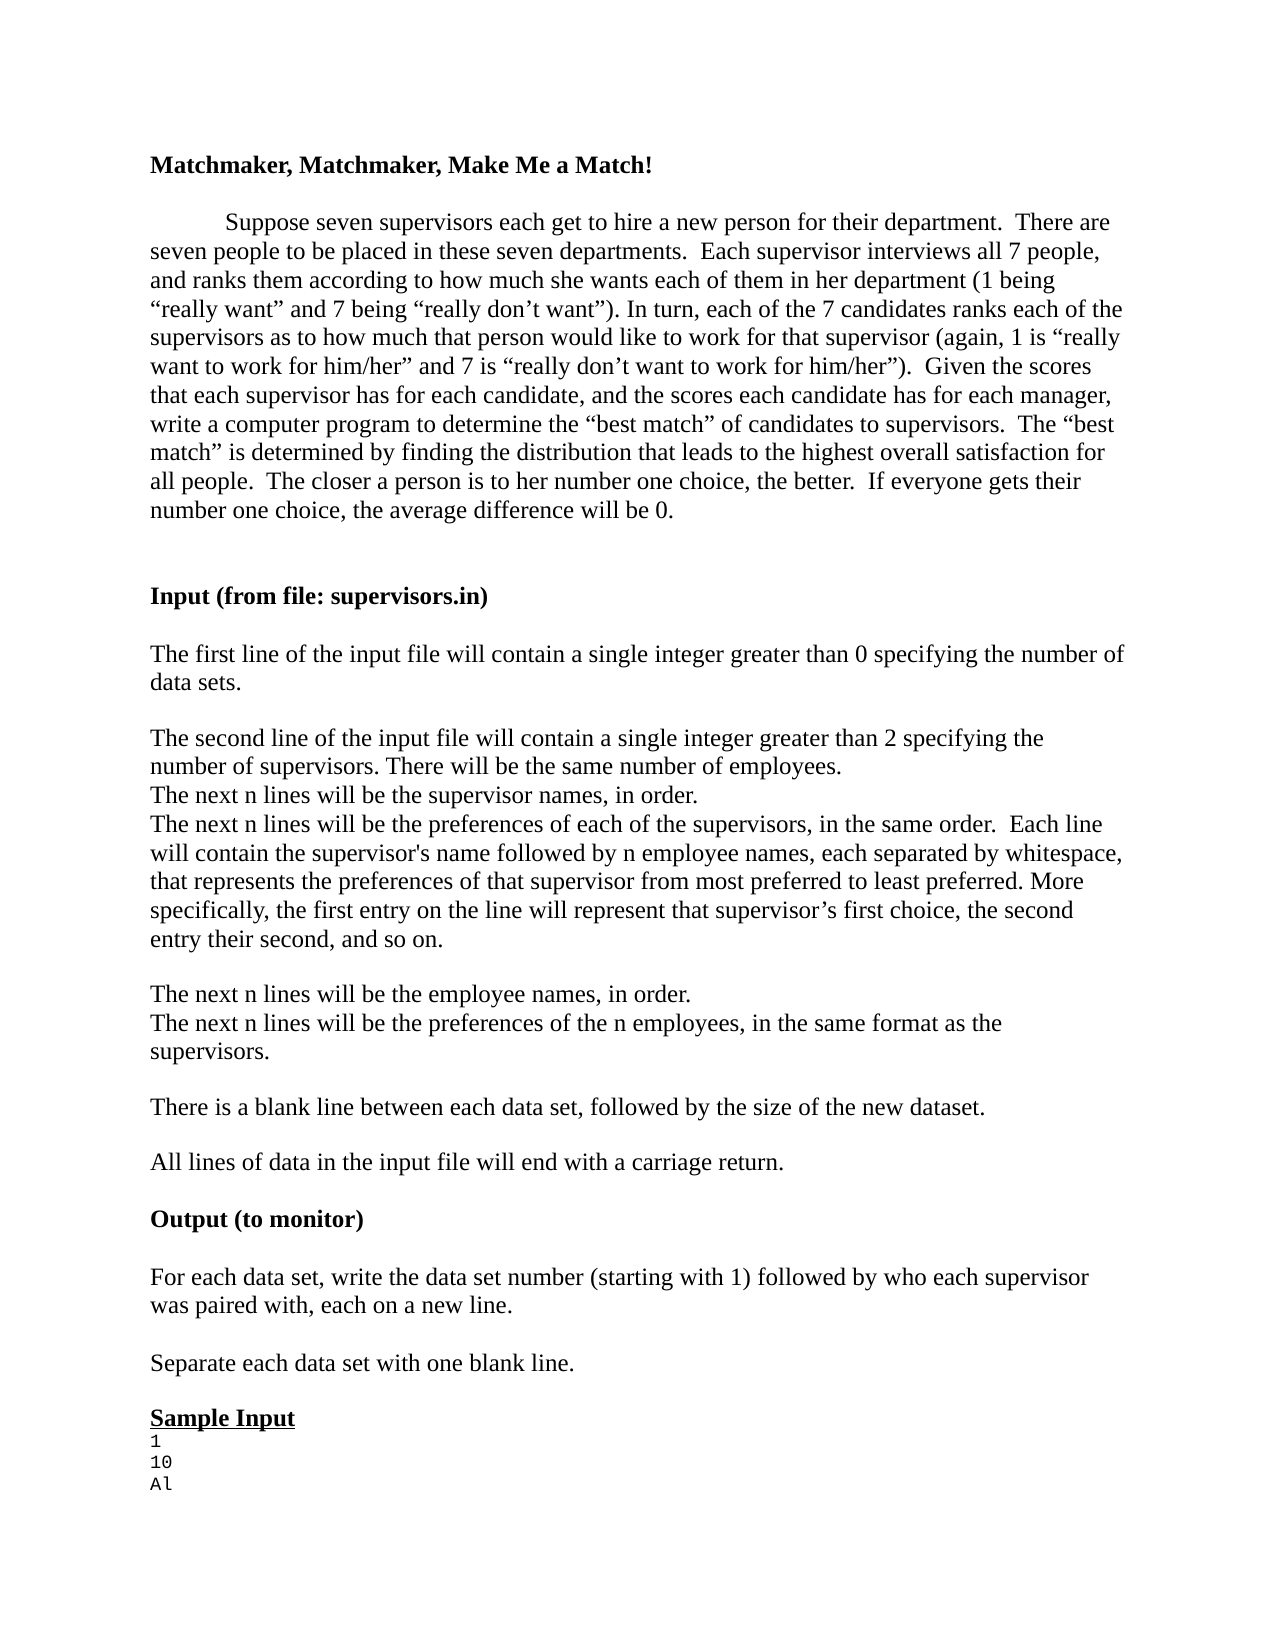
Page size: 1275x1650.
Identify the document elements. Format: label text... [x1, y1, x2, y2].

text 1 [150, 1432, 1125, 1453]
text The next n lines will be the preferences of each of the supervisors, in the same order. Each line will contain the supervisor's name followed by n employee names, each separated by whitespace, that represents the preferences of that supervisor from most preferred to least preferred. More specifically, the first entry on the line will represent that supervisor’s first choice, the second entry their second, and so on. [150, 809, 1125, 953]
text The first line of the input file will contain a single integer greater than 0 specifying the number of data sets. [150, 639, 1125, 696]
text Separate each data set with one blank line. [150, 1348, 1125, 1377]
text The second line of the input file will contain a single integer greater than 2 specifying the number of supervisors. There will be the same number of employees. [150, 723, 1125, 780]
text The next n lines will be the preferences of the n employees, in the same format as the supervisors. [150, 1008, 1125, 1065]
text The next n lines will be the supervisor names, in order. [150, 780, 1125, 809]
text The next n lines will be the employee names, in order. [150, 979, 1125, 1008]
text All lines of data in the input file will end with a carriage return. [150, 1147, 1125, 1175]
text For each data set, write the data set number (starting with 1) followed by who each supervisor was paired with, each on a new line. [150, 1262, 1125, 1319]
text Al [150, 1474, 1125, 1496]
text Suppose seven supervisors each get to hire a new person for their department. There are seven people to be placed in these seven departments. Each supervisor interviews all 7 people, and ranks them according to how much she wants each of them in her department (1 being “really want” and 7 being “really don’t want”). In turn, each of the 7 candidates ranks each of the supervisors as to how much that person would like to work for that supervisor (again, 1 is “really want to work for him/her” and 7 is “really don’t want to work for him/her”). Given the scores that each supervisor has for each candidate, and the scores each candidate has for each manager, write a computer program to determine the “best match” of candidates to supervisors. The “best match” is determined by finding the distribution that leads to the highest overall satisfaction for all people. The closer a person is to her number one choice, the better. If everyone gets their number one choice, the average difference will be 0. [150, 207, 1125, 524]
text There is a blank line between each data set, followed by the size of the new dataset. [150, 1092, 1125, 1120]
text Sample Input [150, 1403, 1125, 1432]
text Matchmaker, Matchmaker, Make Me a Match! [150, 150, 1125, 179]
text Input (from file: supervisors.in) [150, 581, 1125, 610]
text Output (to monitor) [150, 1204, 1125, 1233]
text 10 [150, 1453, 1125, 1474]
